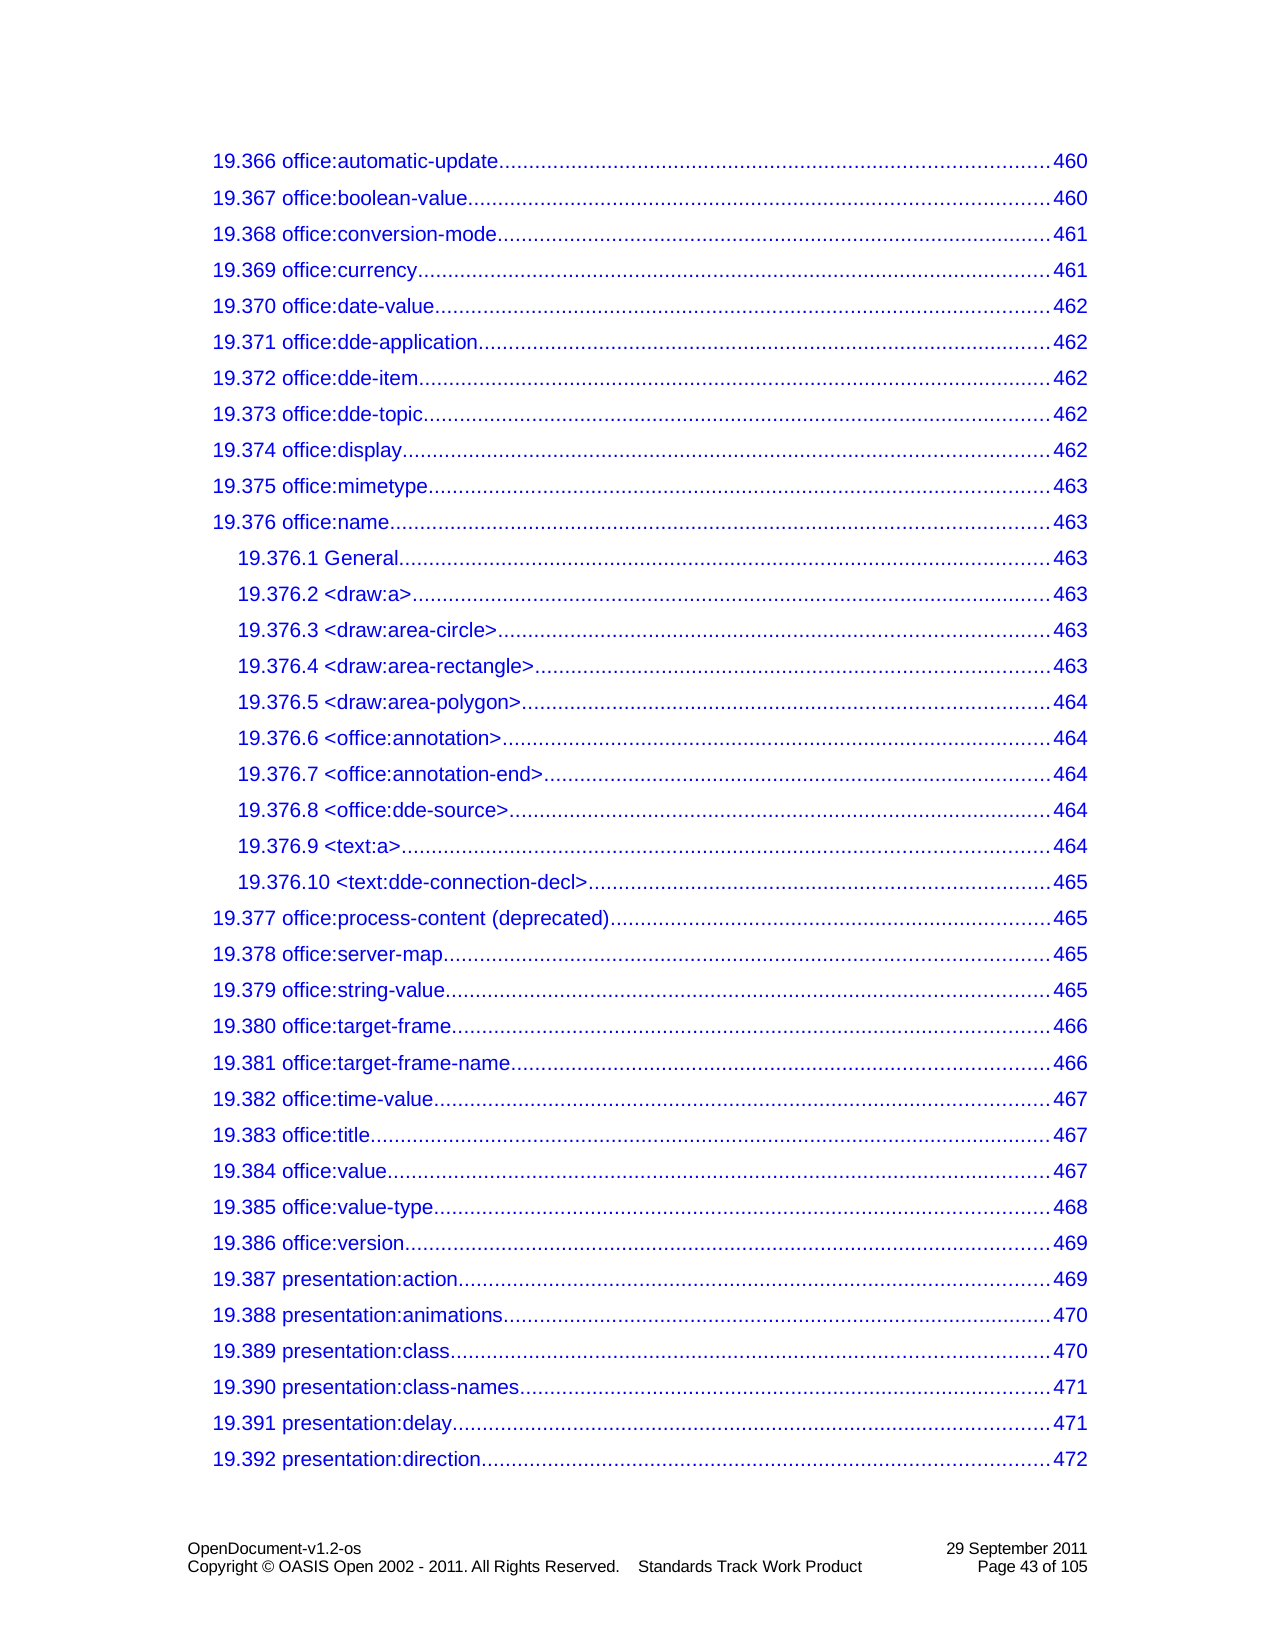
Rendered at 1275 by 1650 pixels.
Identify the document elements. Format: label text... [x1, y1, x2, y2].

text 19.376.6 <office:annotation> 464 [237, 727, 1088, 750]
text 19.381 office:target-frame-name 466 [212, 1051, 1088, 1074]
text 19.378 office:server-map 465 [212, 943, 1088, 966]
text 19.368 office:conversion-mode 461 [212, 222, 1088, 246]
text 19.392 presentation:direction 472 [212, 1447, 1088, 1471]
text 19.376.10 <text:dde-connection-decl> 465 [237, 871, 1088, 894]
text 19.376.2 <draw:a> 463 [237, 582, 1088, 606]
text 19.389 presentation:class 470 [212, 1339, 1088, 1363]
text 19.366 office:automatic-update 460 [212, 150, 1088, 173]
text 19.384 office:value 467 [212, 1159, 1088, 1183]
text 19.374 office:display 462 [212, 438, 1088, 462]
text 19.387 presentation:action 469 [212, 1267, 1088, 1291]
text 19.390 presentation:class-names 471 [212, 1375, 1088, 1399]
text 19.376.3 <draw:area-circle> 463 [237, 618, 1088, 642]
text 19.379 office:string-value 465 [212, 979, 1088, 1002]
text 19.386 office:version 469 [212, 1231, 1088, 1255]
text 19.376.9 <text:a> 464 [237, 835, 1088, 858]
text 19.372 office:dde-item 462 [212, 366, 1088, 390]
text 19.385 office:value-type 468 [212, 1195, 1088, 1219]
text 19.383 office:title 467 [212, 1123, 1088, 1147]
text 19.377 office:process-content (deprecated) 465 [212, 907, 1088, 930]
text 19.376 office:name 463 [212, 510, 1088, 534]
text 19.373 office:dde-topic 462 [212, 402, 1088, 426]
text 19.376.5 <draw:area-polygon> 464 [237, 691, 1088, 714]
text 19.370 office:date-value 462 [212, 294, 1088, 318]
text 19.375 office:mimetype 463 [212, 474, 1088, 498]
text 19.376.4 <draw:area-rectangle> 463 [237, 654, 1088, 678]
text 19.376.8 <office:dde-source> 464 [237, 799, 1088, 822]
text 19.391 presentation:delay 471 [212, 1411, 1088, 1435]
text 19.382 office:time-value 467 [212, 1087, 1088, 1111]
text 19.371 office:dde-application 462 [212, 330, 1088, 354]
text 19.376.1 General 463 [237, 546, 1088, 570]
text 19.388 presentation:animations 470 [212, 1303, 1088, 1327]
text 19.380 office:target-frame 466 [212, 1015, 1088, 1038]
text 19.367 office:boolean-value 460 [212, 186, 1088, 209]
text 19.369 office:currency 461 [212, 258, 1088, 282]
text 19.376.7 <office:annotation-end> 464 [237, 763, 1088, 786]
